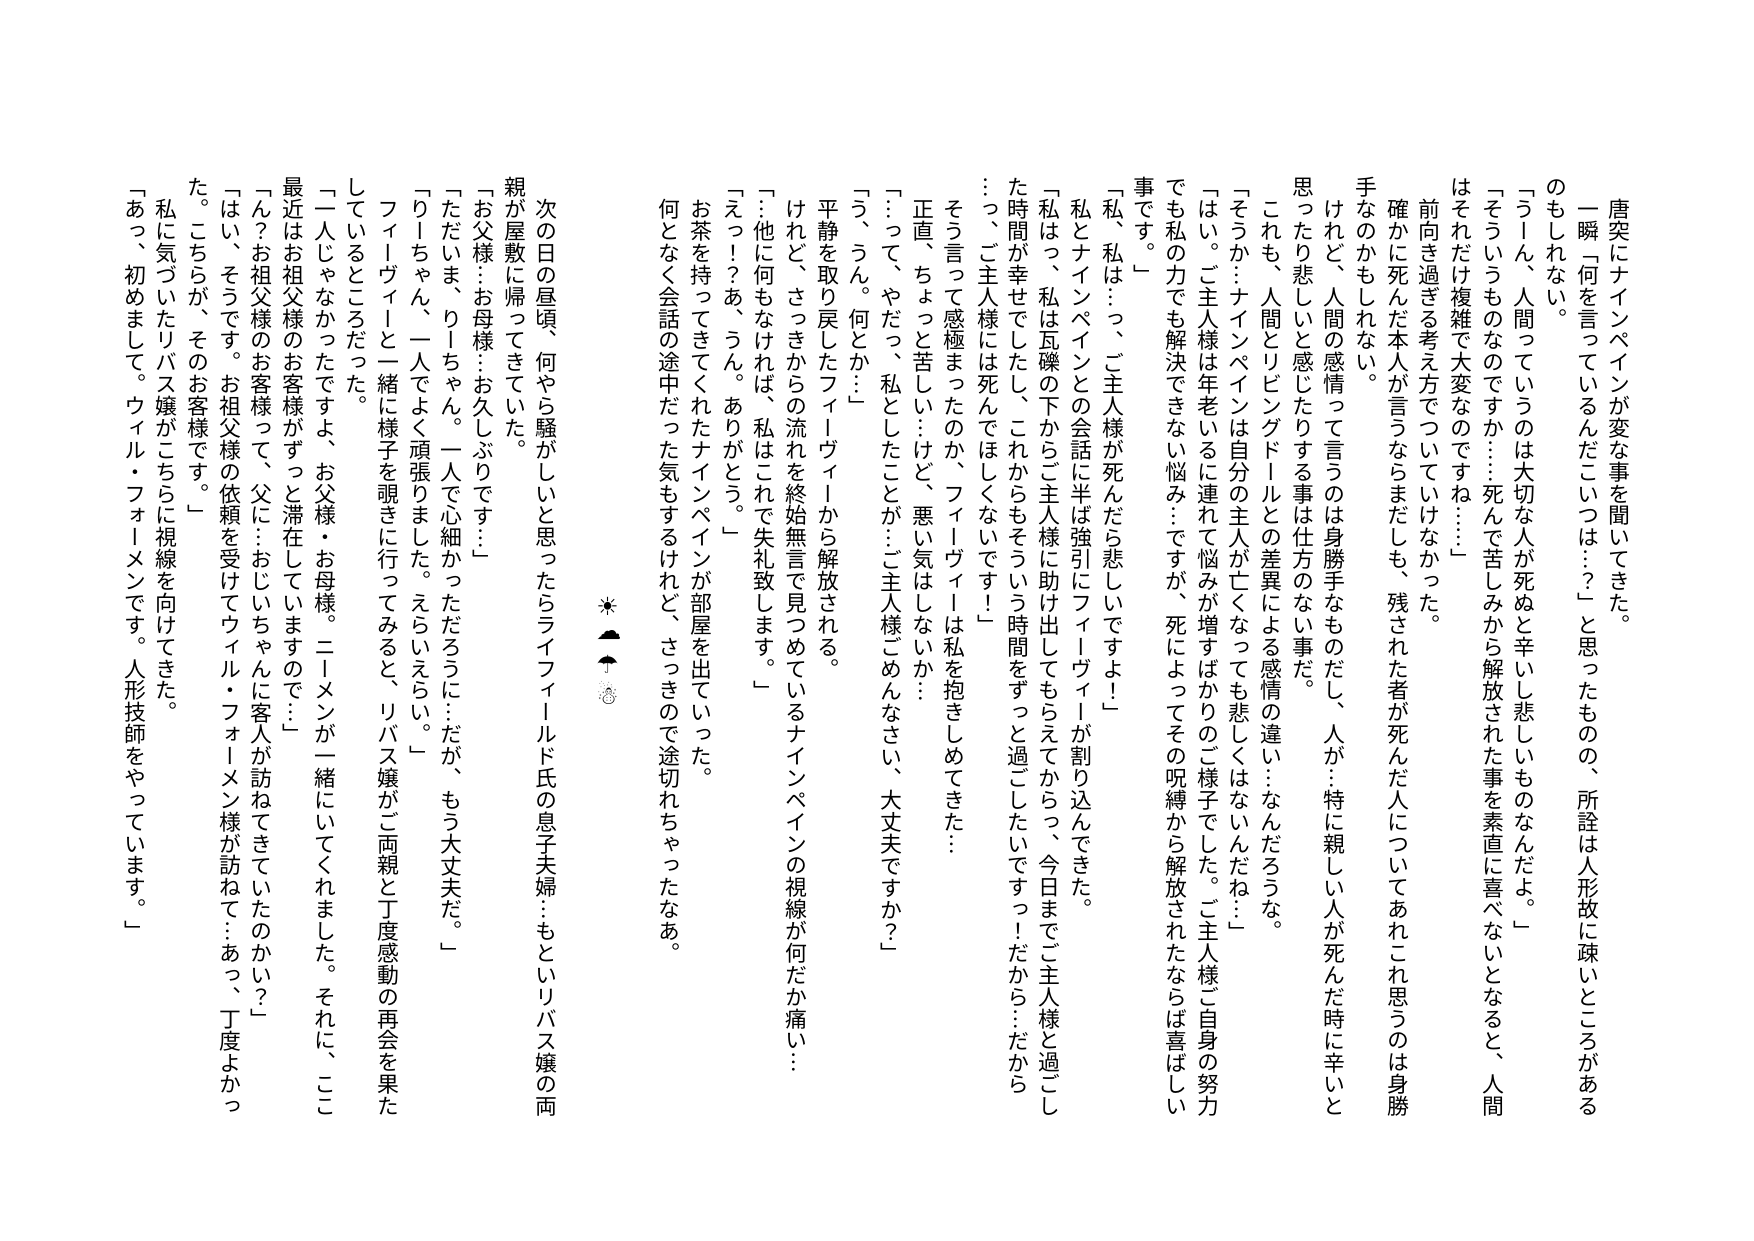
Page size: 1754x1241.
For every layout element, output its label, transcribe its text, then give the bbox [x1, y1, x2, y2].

text 「私、私は…っ、ご主人様が死んだら悲しいですよ！」 [1097, 176, 1129, 1122]
text 「はい。ご主人様は年老いるに連れて悩みが増すばかりのご様子でした。ご主人様ご自身の努力でも私の力でも解決できない悩み…ですが、死によってその呪縛から解放されたならば喜ばしい事です。」 [1129, 176, 1224, 1122]
text 私に気づいたリバス嬢がこちらに視線を向けてきた。 [151, 176, 183, 1122]
text 「そういうものなのですか……死んで苦しみから解放された事を素直に喜べないとなると、人間はそれだけ複雑で大変なのですね……」 [1446, 176, 1509, 1122]
text 何となく会話の途中だった気もするけれど、さっきので途切れちゃったなあ。 [654, 176, 686, 1122]
text 「えっ！？あ、うん。ありがとう。」 [717, 176, 749, 1122]
text 「そうか…ナインペインは自分の主人が亡くなっても悲しくはないんだね…」 [1224, 176, 1256, 1122]
text 「ん？お祖父様のお客様って、父に…おじいちゃんに客人が訪ねてきていたのかい？」 [246, 176, 278, 1122]
text 次の日の昼頃、何やら騒がしいと思ったらライフィールド氏の息子夫婦…もといリバス嬢の両親が屋敷に帰ってきていた。 [499, 176, 563, 1122]
text これも、人間とリビングドールとの差異による感情の違い…なんだろうな。 [1256, 176, 1287, 1122]
text お茶を持ってきてくれたナインペインが部屋を出ていった。 [686, 176, 717, 1122]
text 「あっ、初めまして。ウィル・フォーメンです。人形技師をやっています。」 [119, 176, 151, 1122]
text 「うーん、人間っていうのは大切な人が死ぬと辛いし悲しいものなんだよ。」 [1509, 176, 1541, 1122]
text 「私はっ、私は瓦礫の下からご主人様に助け出してもらえてからっ、今日までご主人様と過ごした時間が幸せでしたし、これからもそういう時間をずっと過ごしたいですっ！だから…だから…っ、ご主人様には死んでほしくないです！」 [971, 176, 1066, 1122]
text けれど、人間の感情って言うのは身勝手なものだし、人が…特に親しい人が死んだ時に辛いと思ったり悲しいと感じたりする事は仕方のない事だ。 [1287, 176, 1351, 1122]
text 「…他に何もなければ、私はこれで失礼致します。」 [749, 176, 781, 1122]
text 「お父様…お母様…お久しぶりです…」 [468, 176, 499, 1122]
text 私とナインペインとの会話に半ば強引にフィーヴィーが割り込んできた。 [1066, 176, 1097, 1122]
text 平静を取り戻したフィーヴィーから解放される。 [812, 176, 844, 1122]
text 正直、ちょっと苦しい…けど、悪い気はしないか… [907, 176, 939, 1122]
text フィーヴィーと一緒に様子を覗きに行ってみると、リバス嬢がご両親と丁度感動の再会を果たしているところだった。 [341, 176, 404, 1122]
text 唐突にナインペインが変な事を聞いてきた。 [1604, 176, 1636, 1122]
text 「う、うん。何とか…」 [844, 176, 876, 1122]
text 確かに死んだ本人が言うならまだしも、残された者が死んだ人についてあれこれ思うのは身勝手なのかもしれない。 [1351, 176, 1414, 1122]
text 「りーちゃん、一人でよく頑張りました。えらいえらい。」 [404, 176, 436, 1122]
text けれど、さっきからの流れを終始無言で見つめているナインペインの視線が何だか痛い… [781, 176, 812, 1122]
text 「はい、そうです。お祖父様の依頼を受けてウィル・フォーメン様が訪ねて…あっ、丁度よかった。こちらが、そのお客様です。」 [183, 176, 246, 1122]
text 「…って、やだっ、私としたことが…ご主人様ごめんなさい、大丈夫ですか？」 [876, 176, 907, 1122]
text 「ただいま、りーちゃん。一人で心細かっただろうに…だが、もう大丈夫だ。」 [436, 176, 468, 1122]
text ☀☁☂☃ [591, 176, 625, 1122]
text 「一人じゃなかったですよ、お父様・お母様。ニーメンが一緒にいてくれました。それに、ここ最近はお祖父様のお客様がずっと滞在していますので…」 [278, 176, 341, 1122]
text 一瞬「何を言っているんだこいつは…？」と思ったものの、所詮は人形故に疎いところがあるのもしれない。 [1541, 176, 1604, 1122]
text そう言って感極まったのか、フィーヴィーは私を抱きしめてきた… [939, 176, 971, 1122]
text 前向き過ぎる考え方でついていけなかった。 [1414, 176, 1446, 1122]
